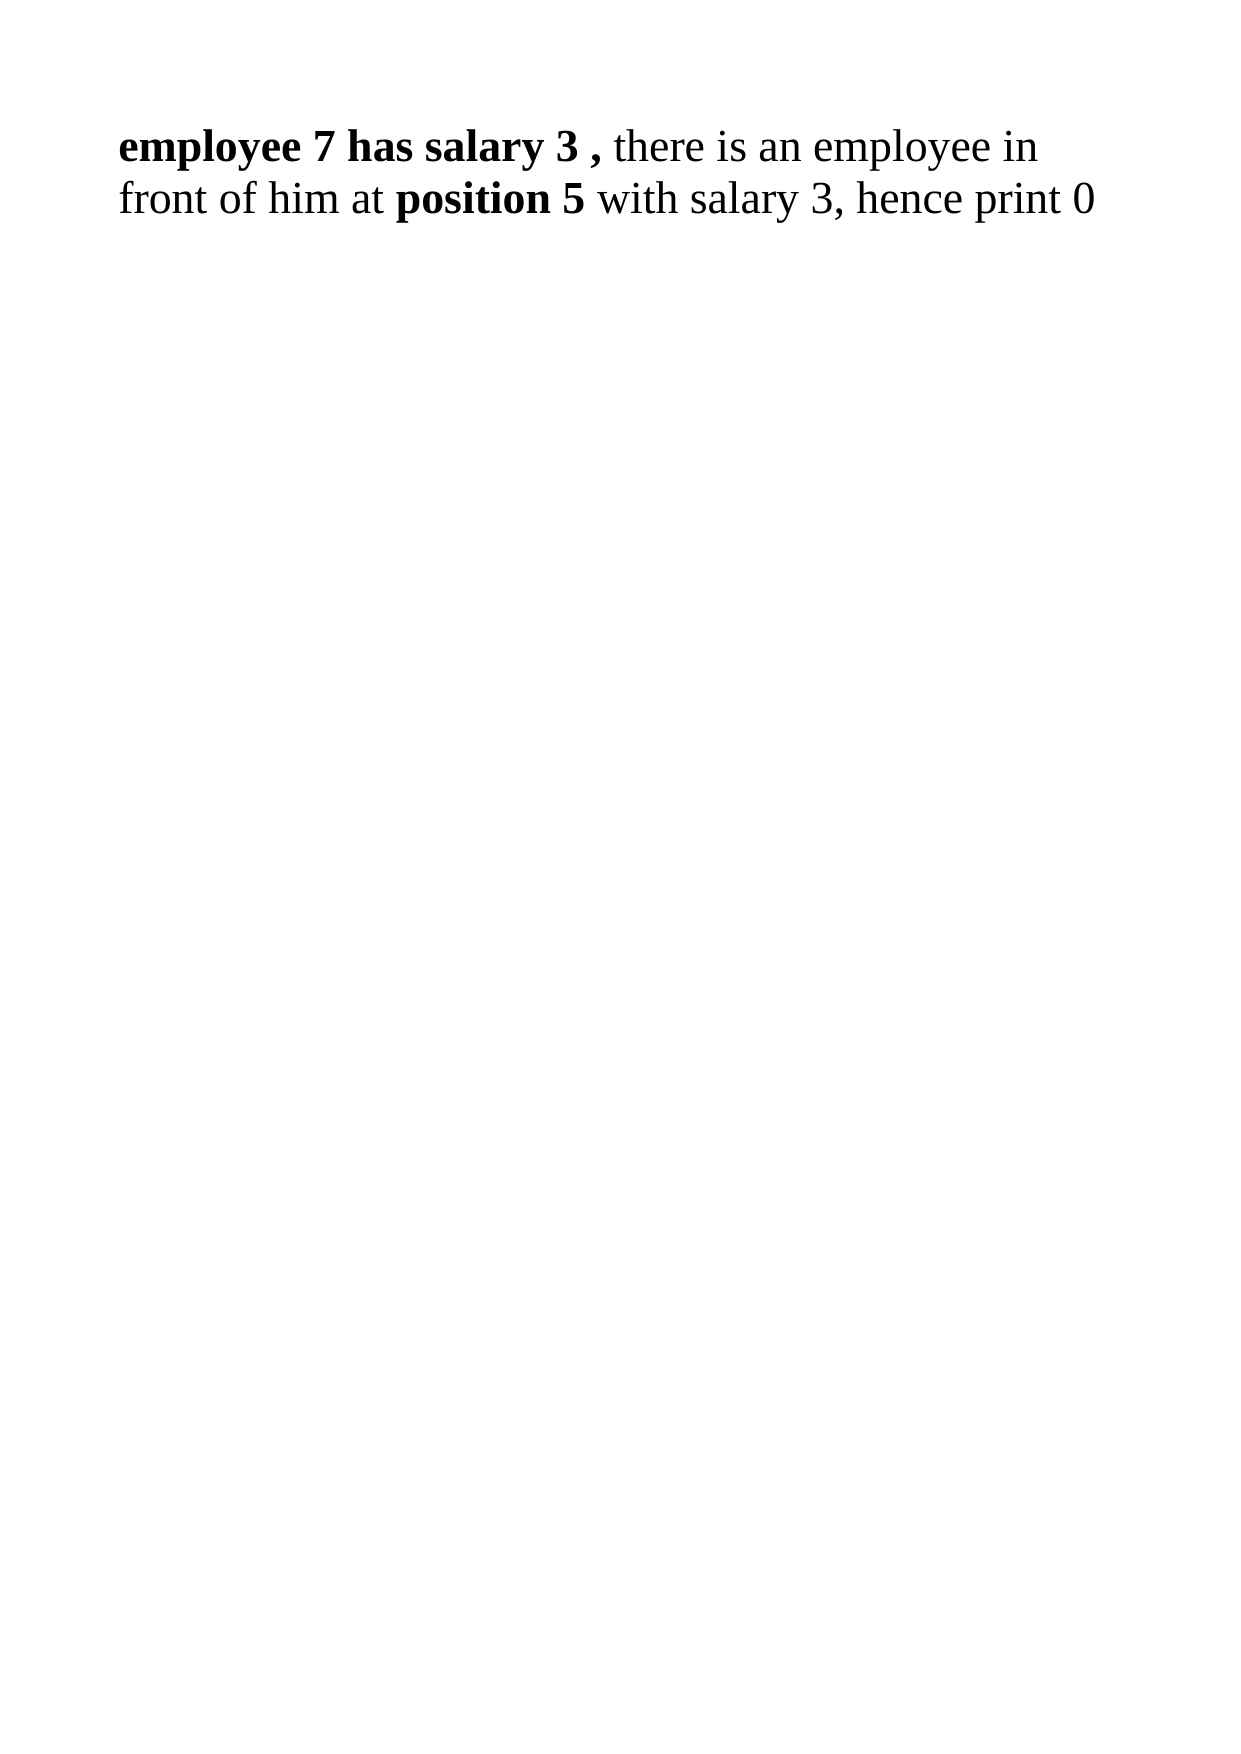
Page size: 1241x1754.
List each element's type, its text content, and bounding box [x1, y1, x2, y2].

text employee 7 has salary 3 , there is an employee in front of him at position 5 with salary 3, hence print 0 [118, 118, 1122, 223]
